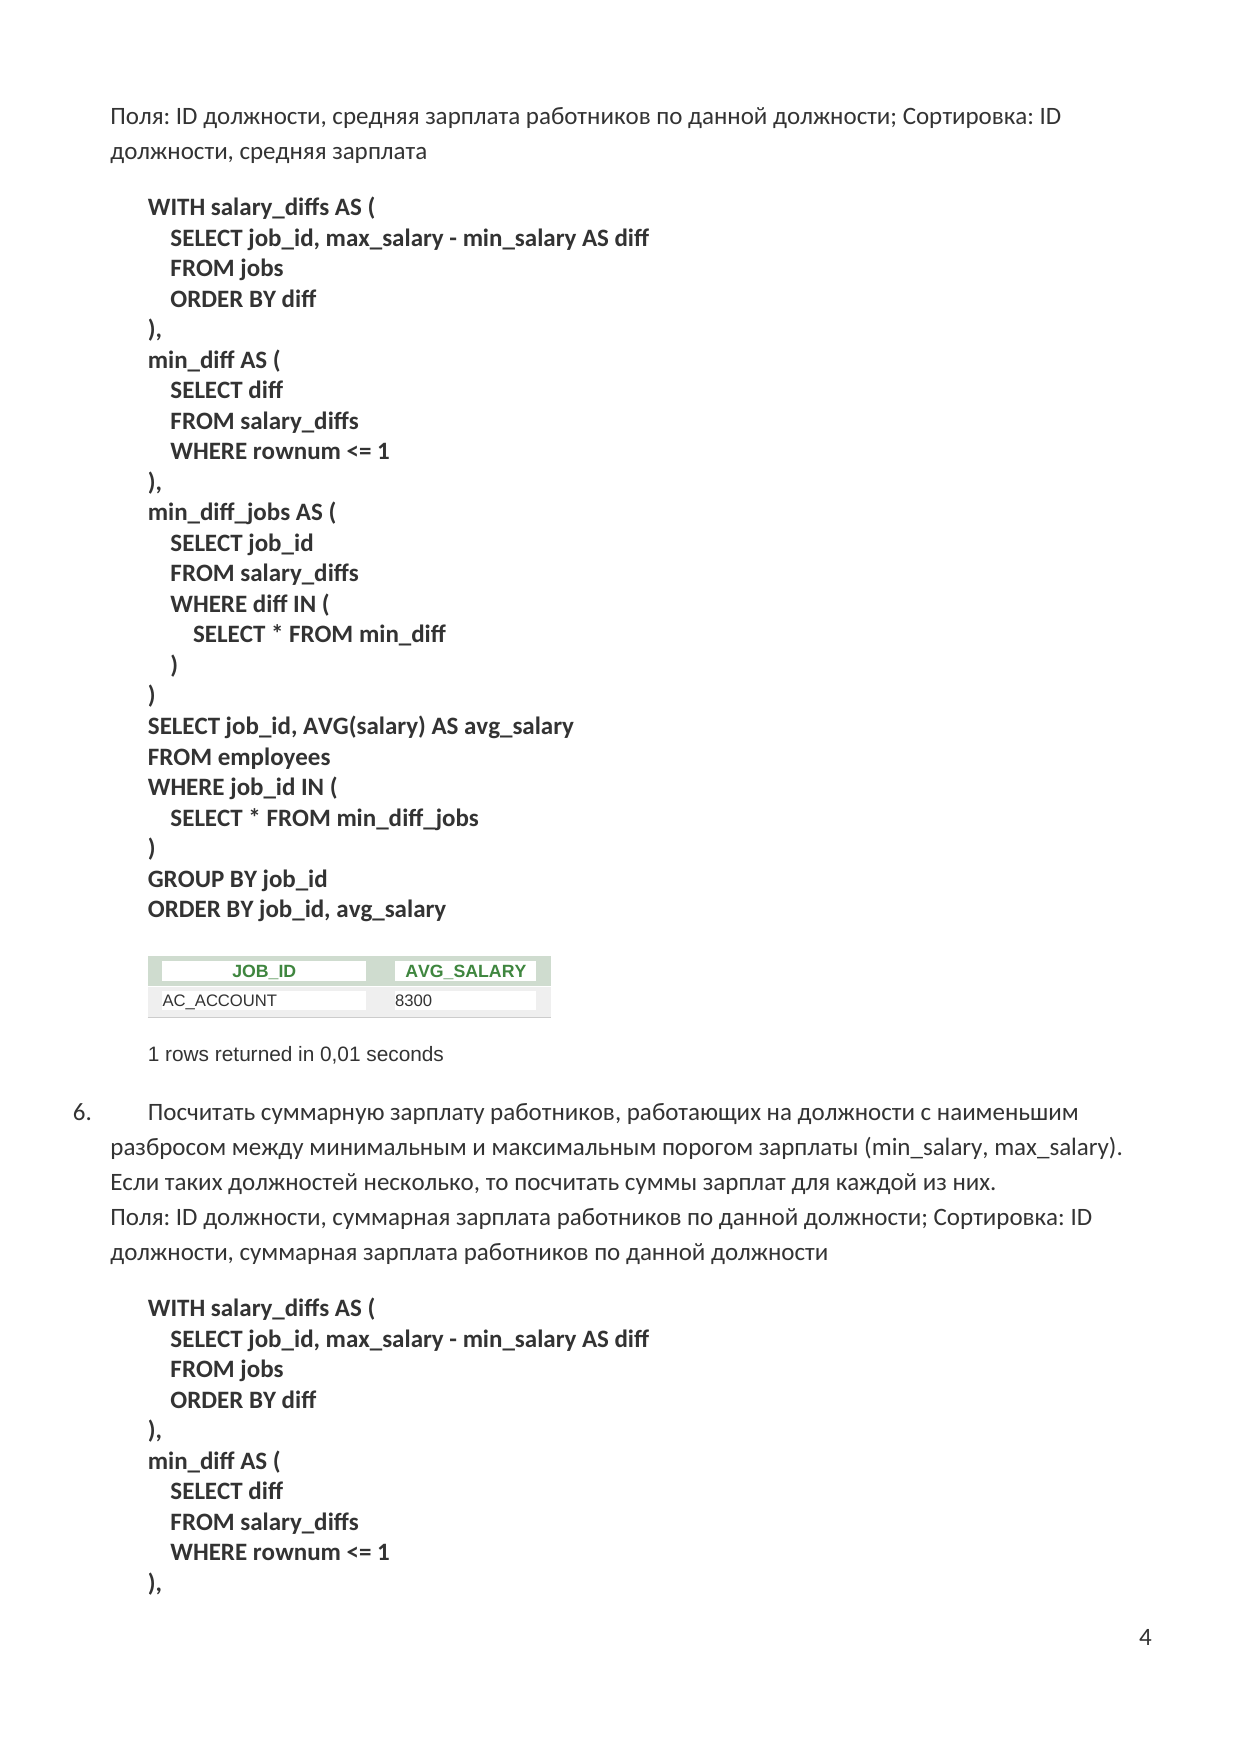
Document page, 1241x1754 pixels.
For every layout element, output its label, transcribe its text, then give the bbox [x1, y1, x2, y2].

text WHERE rownum <= 1 [148, 1536, 1152, 1567]
text FROM jobs [148, 252, 1152, 283]
table_header AVG_SALARY [380, 956, 551, 986]
table_header JOB_ID [148, 956, 380, 986]
text FROM salary_diffs [148, 1506, 1152, 1536]
text SELECT * FROM min_diff [148, 618, 1152, 649]
text GROUP BY job_id [148, 863, 1152, 893]
text FROM jobs [148, 1353, 1152, 1384]
text SELECT job_id, AVG(salary) AS avg_salary [148, 710, 1152, 741]
list Поля: ID должности, средняя зарплата работников по данной должности; Сортировка: ID должности, средняя зарплата [73, 100, 1152, 166]
text SELECT job_id, max_salary - min_salary AS diff [148, 1323, 1152, 1353]
text min_diff AS ( [148, 344, 1152, 374]
text ) [148, 649, 1152, 679]
text WITH salary_diffs AS ( [148, 191, 1152, 222]
list Посчитать суммарную зарплату работников, работающих на должности с наименьшим разбросом между минимальным и максимальным порогом зарплаты (min_salary, max_salary). Если таких должностей несколько, то посчитать суммы зарплат для каждой из них. Поля: ID должности, суммарная зарплата работников по данной должности; Сортировка: ID должности, суммарная зарплата работников по данной должности [73, 1096, 1152, 1267]
text SELECT job_id [148, 527, 1152, 557]
text ), [148, 466, 1152, 496]
text min_diff AS ( [148, 1445, 1152, 1475]
table_cell AC_ACCOUNT [148, 987, 380, 1017]
text WHERE job_id IN ( [148, 771, 1152, 802]
text SELECT diff [148, 374, 1152, 405]
text ), [148, 313, 1152, 344]
text WITH salary_diffs AS ( [148, 1292, 1152, 1323]
table_cell 8300 [380, 987, 551, 1017]
text ORDER BY diff [148, 283, 1152, 313]
text FROM employees [148, 741, 1152, 771]
text WHERE rownum <= 1 [148, 435, 1152, 466]
text SELECT diff [148, 1475, 1152, 1506]
text ) [148, 679, 1152, 710]
text SELECT job_id, max_salary - min_salary AS diff [148, 222, 1152, 252]
text ORDER BY job_id, avg_salary [148, 893, 1152, 924]
text SELECT * FROM min_diff_jobs [148, 802, 1152, 832]
text ), [148, 1567, 1152, 1597]
text ORDER BY diff [148, 1384, 1152, 1414]
text ) [148, 832, 1152, 863]
text min_diff_jobs AS ( [148, 496, 1152, 527]
text WHERE diff IN ( [148, 588, 1152, 618]
text ), [148, 1414, 1152, 1445]
text FROM salary_diffs [148, 405, 1152, 435]
text FROM salary_diffs [148, 557, 1152, 588]
